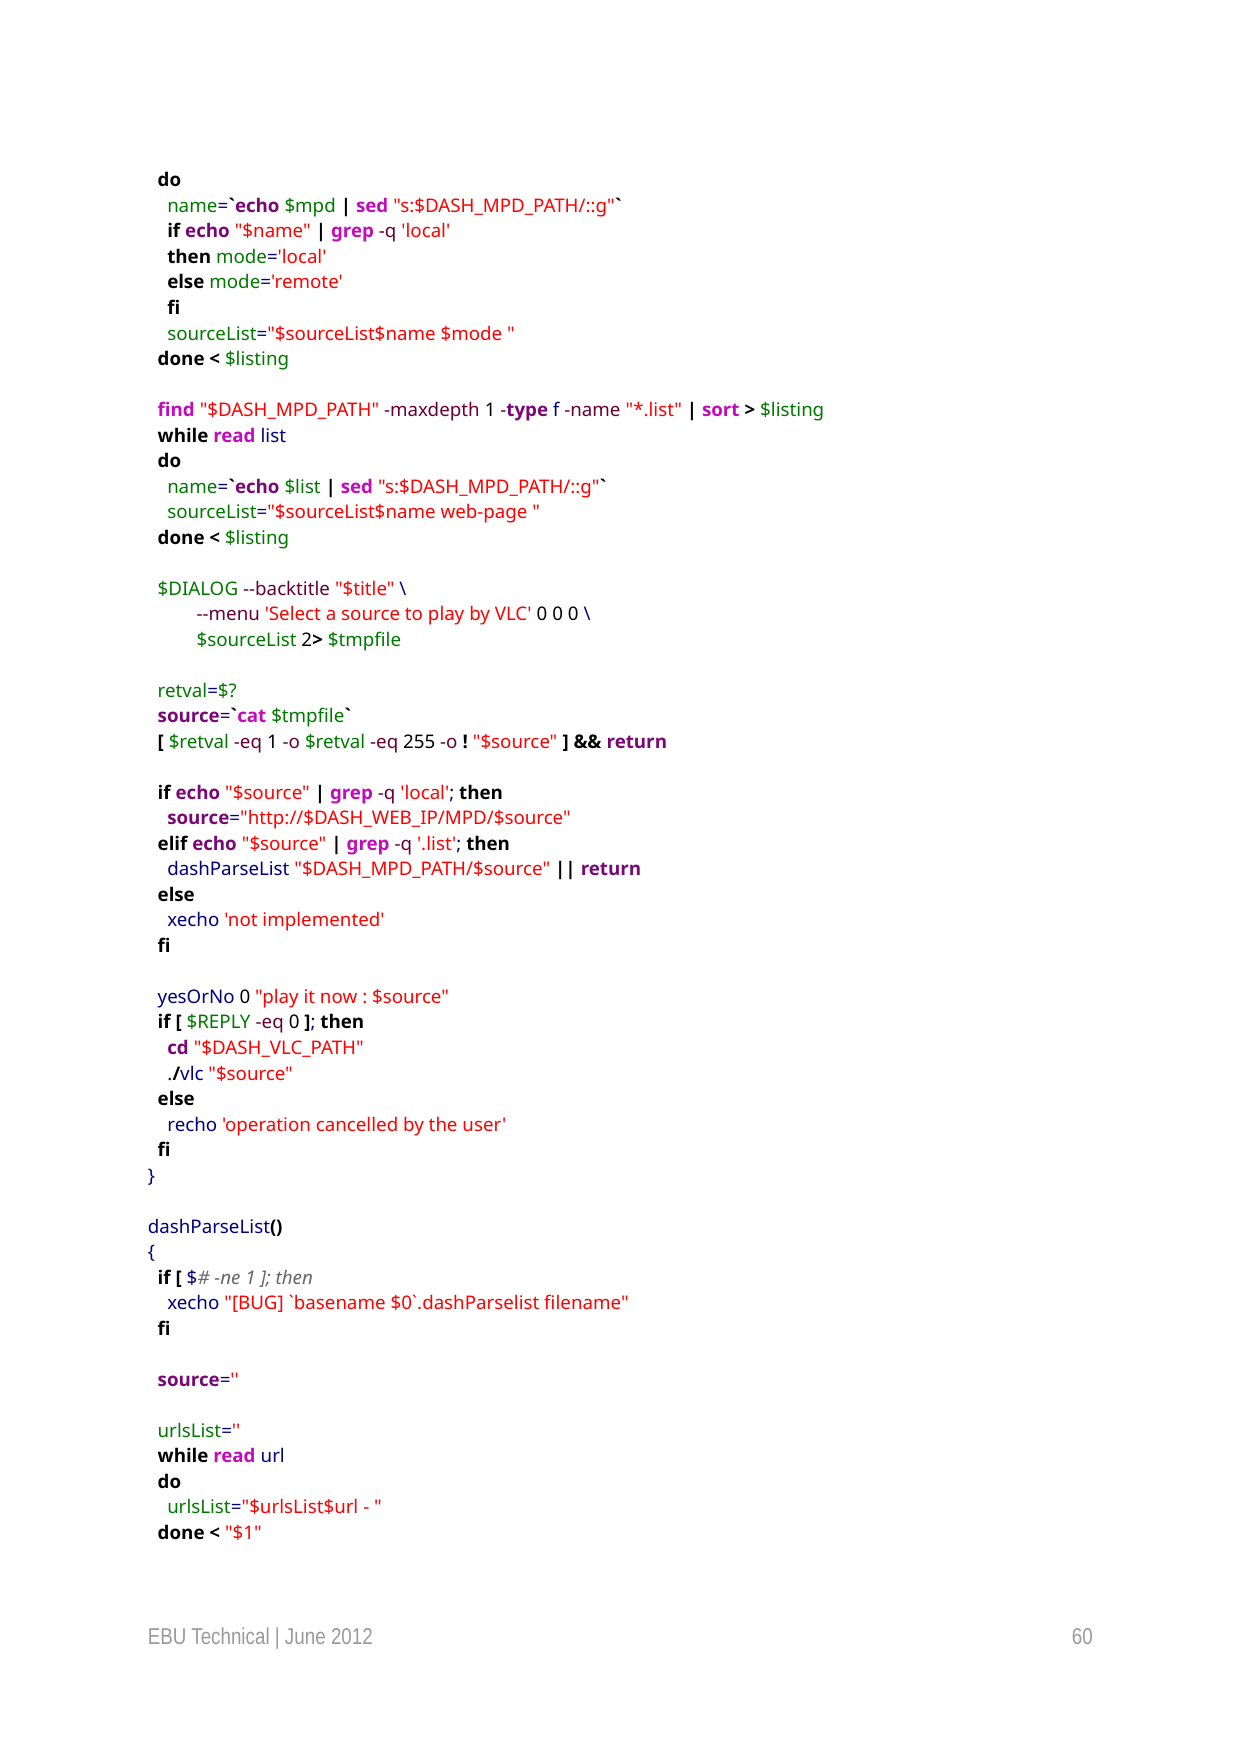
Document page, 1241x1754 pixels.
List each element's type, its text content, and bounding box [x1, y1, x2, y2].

text if echo "$name" | grep -q 'local' [148, 218, 1093, 243]
text $DIALOG --backtitle "$title" \ [148, 575, 1093, 601]
text urlsList='' [148, 1417, 1093, 1443]
text elif echo "$source" | grep -q '.list'; then [148, 830, 1093, 856]
text recho 'operation cancelled by the user' [148, 1111, 1093, 1136]
text done < "$1" [148, 1519, 1093, 1545]
text do [148, 167, 1093, 192]
text source=`cat $tmpfile` [148, 703, 1093, 728]
text do [148, 447, 1093, 473]
text source='' [148, 1366, 1093, 1392]
text done < $listing [148, 524, 1093, 549]
text else mode='remote' [148, 269, 1093, 294]
text if echo "$source" | grep -q 'local'; then [148, 779, 1093, 805]
text name=`echo $list | sed "s:$DASH_MPD_PATH/::g"` [148, 473, 1093, 498]
text xecho 'not implemented' [148, 907, 1093, 932]
text yesOrNo 0 "play it now : $source" [148, 983, 1093, 1009]
text } [148, 1162, 1093, 1187]
text while read list [148, 422, 1093, 447]
text { [148, 1238, 1093, 1264]
text find "$DASH_MPD_PATH" -maxdepth 1 -type f -name "*.list" | sort > $listing [148, 396, 1093, 422]
text else [148, 881, 1093, 907]
text --menu 'Select a source to play by VLC' 0 0 0 \ [148, 601, 1093, 626]
text [ $retval -eq 1 -o $retval -eq 255 -o ! "$source" ] && return [148, 728, 1093, 754]
text fi [148, 1315, 1093, 1341]
text fi [148, 932, 1093, 958]
text sourceList="$sourceList$name $mode " [148, 320, 1093, 345]
text sourceList="$sourceList$name web-page " [148, 498, 1093, 524]
text ./vlc "$source" [148, 1060, 1093, 1085]
text name=`echo $mpd | sed "s:$DASH_MPD_PATH/::g"` [148, 192, 1093, 218]
text $sourceList 2> $tmpfile [148, 626, 1093, 652]
text do [148, 1468, 1093, 1494]
text if [ $REPLY -eq 0 ]; then [148, 1009, 1093, 1034]
text dashParseList() [148, 1213, 1093, 1238]
text else [148, 1085, 1093, 1111]
text fi [148, 1136, 1093, 1162]
text source="http://$DASH_WEB_IP/MPD/$source" [148, 805, 1093, 830]
text dashParseList "$DASH_MPD_PATH/$source" || return [148, 856, 1093, 881]
text while read url [148, 1443, 1093, 1468]
text retval=$? [148, 677, 1093, 703]
text done < $listing [148, 345, 1093, 371]
text then mode='local' [148, 243, 1093, 269]
text cd "$DASH_VLC_PATH" [148, 1034, 1093, 1060]
text if [ $# -ne 1 ]; then [148, 1264, 1093, 1289]
text fi [148, 294, 1093, 320]
text urlsList="$urlsList$url - " [148, 1494, 1093, 1519]
text xecho "[BUG] `basename $0`.dashParselist filename" [148, 1289, 1093, 1315]
